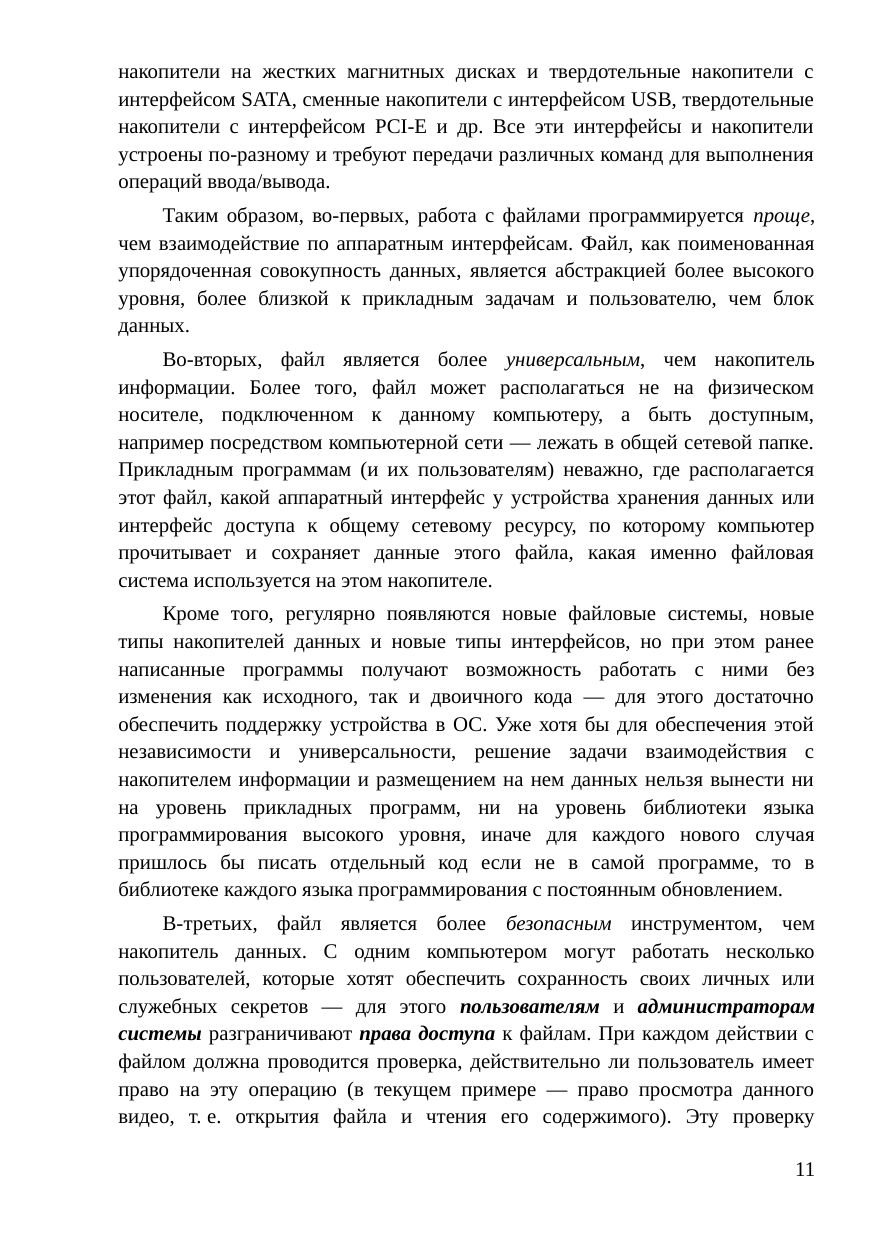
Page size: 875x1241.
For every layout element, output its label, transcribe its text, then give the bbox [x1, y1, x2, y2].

text накопители на жестких магнитных дисках и твердотельные накопители с интерфейсом SATA, сменные накопители с интерфейсом USB, твердотельные накопители с интерфейсом PCI-E и др. Все эти интерфейсы и накопители устроены по-разному и требуют передачи различных команд для выполнения операций ввода/вывода. [118, 59, 815, 193]
text Кроме того, регулярно появляются новые файловые системы, новые типы накопителей данных и новые типы интерфейсов, но при этом ранее написанные программы получают возможность работать с ними без изменения как исходного, так и двоичного кода — для этого достаточно обеспечить поддержку устройства в ОС. Уже хотя бы для обеспечения этой независимости и универсальности, решение задачи взаимодействия с накопителем информации и размещением на нем данных нельзя вынести ни на уровень прикладных программ, ни на уровень библиотеки языка программирования высокого уровня, иначе для каждого нового случая пришлось бы писать отдельный код если не в самой программе, то в библиотеке каждого языка программирования с постоянным обновлением. [118, 601, 815, 901]
text Во-вторых, файл является более универсальным, чем накопитель информации. Более того, файл может располагаться не на физическом носителе, подключенном к данному компьютеру, а быть доступным, например посредством компьютерной сети — лежать в общей сетевой папке. Прикладным программам (и их пользователям) неважно, где располагается этот файл, какой аппаратный интерфейс у устройства хранения данных или интерфейс доступа к общему сетевому ресурсу, по которому компьютер прочитывает и сохраняет данные этого файла, какая именно файловая система используется на этом накопителе. [118, 347, 815, 592]
text Таким образом, во-первых, работа с файлами программируется проще, чем взаимодействие по аппаратным интерфейсам. Файл, как поименованная упорядоченная совокупность данных, является абстракцией более высокого уровня, более близкой к прикладным задачам и пользователю, чем блок данных. [118, 203, 815, 337]
text В-третьих, файл является более безопасным инструментом, чем накопитель данных. С одним компьютером могут работать несколько пользователей, которые хотят обеспечить сохранность своих личных или служебных секретов — для этого пользователям и администраторам системы разграничивают права доступа к файлам. При каждом действии с файлом должна проводится проверка, действительно ли пользователь имеет право на эту операцию (в текущем примере — право просмотра данного видео, т. е. открытия файла и чтения его содержимого). Эту проверку [118, 911, 815, 1128]
